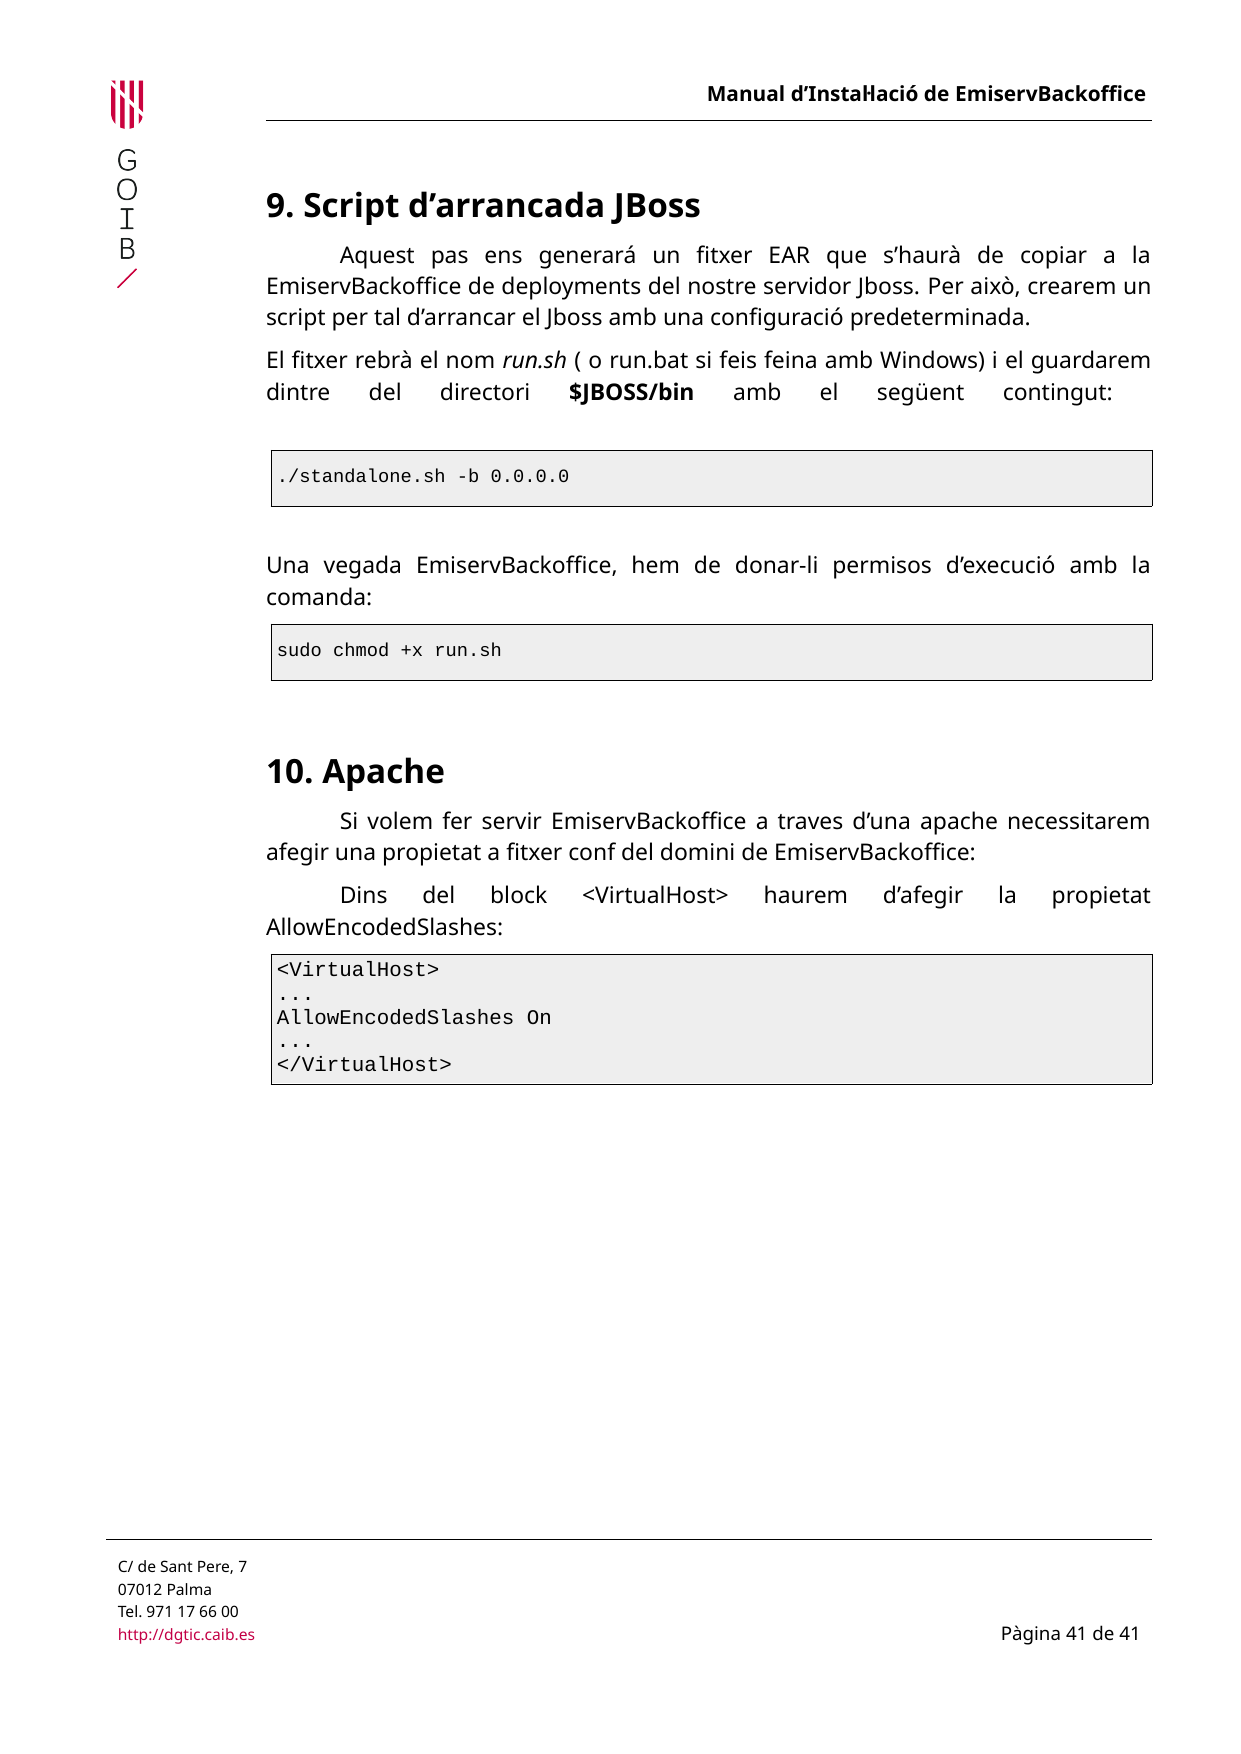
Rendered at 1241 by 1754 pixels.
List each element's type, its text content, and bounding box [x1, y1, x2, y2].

text El fitxer rebrà el nom run.sh ( o run.bat si feis feina amb Windows) i el guardarem dintre del directori $JBOSS/bin amb el següent contingut: [266, 344, 1152, 438]
subtitle Apache [266, 748, 1152, 793]
text Una vegada EmiservBackoffice, hem de donar-li permisos d’execució amb la comanda: [266, 518, 1152, 612]
table_header sudo chmod +x run.sh [272, 625, 1152, 680]
text Si volem fer servir EmiservBackoffice a traves d’una apache necessitarem afegir una propietat a fitxer conf del domini de EmiservBackoffice: [266, 805, 1152, 868]
picture [82, 57, 172, 319]
table_header ./standalone.sh -b 0.0.0.0 [272, 451, 1152, 506]
table_header <VirtualHost> ... AllowEncodedSlashes On ... </VirtualHost> [272, 955, 1152, 1083]
subtitle Script d’arrancada JBoss [266, 181, 1152, 227]
text Aquest pas ens generará un fitxer EAR que s’haurà de copiar a la EmiservBackoffice de deployments del nostre servidor Jboss. Per això, crearem un script per tal d’arrancar el Jboss amb una configuració predeterminada. [266, 239, 1152, 332]
text Dins del block <VirtualHost> haurem d’afegir la propietat AllowEncodedSlashes: [266, 879, 1152, 942]
